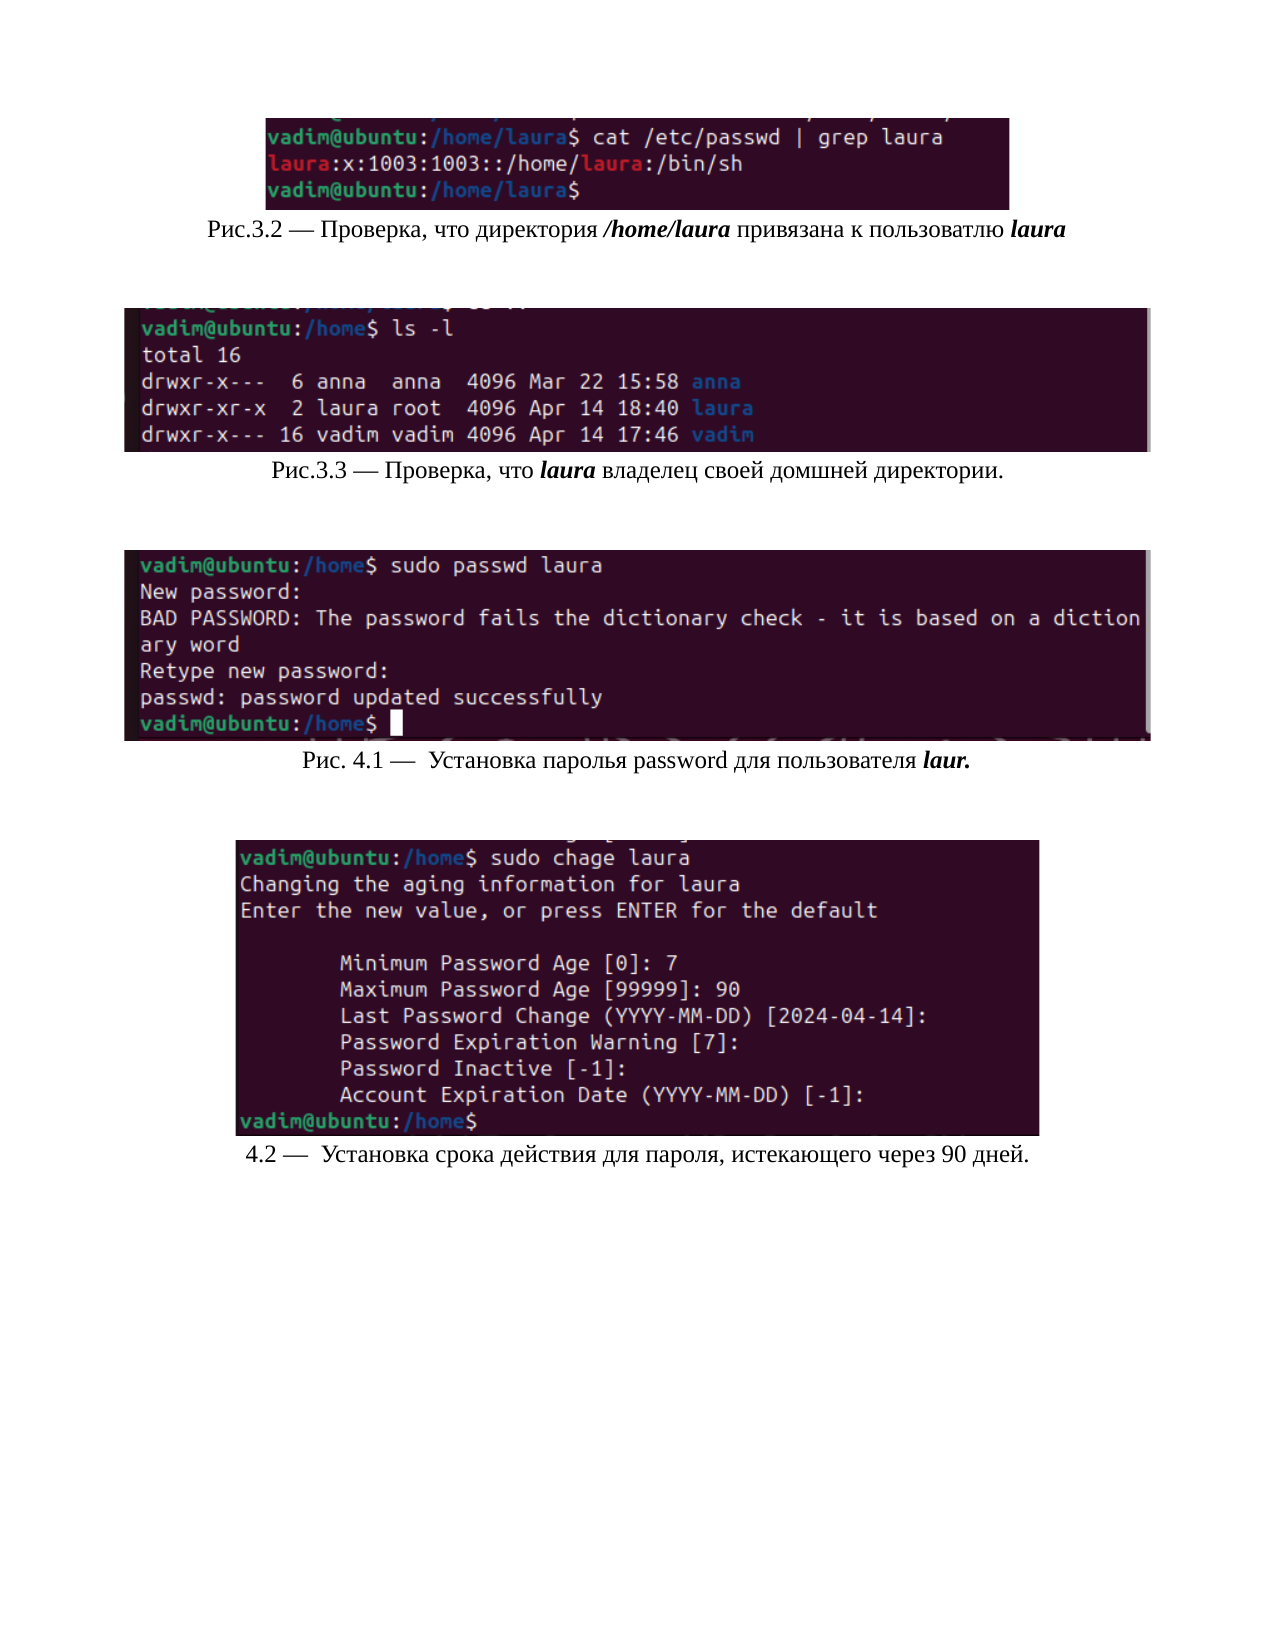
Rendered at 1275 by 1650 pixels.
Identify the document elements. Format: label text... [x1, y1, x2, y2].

picture [124, 308, 1151, 452]
picture [235, 840, 1040, 1136]
text Рис.3.3 — Проверка, что laura владелец своей домшней директории. [118, 309, 1157, 484]
text Рис.3.2 — Проверка, что директория /home/laura привязана к пользоватлю laura [118, 118, 1157, 242]
picture [265, 118, 1010, 210]
text 4.2 — Установка cрока действия для пароля, истекающего через 90 дней. [118, 840, 1157, 1168]
picture [124, 550, 1151, 741]
text Рис. 4.1 — Установка паролья password для пользователя laur. [118, 551, 1157, 774]
